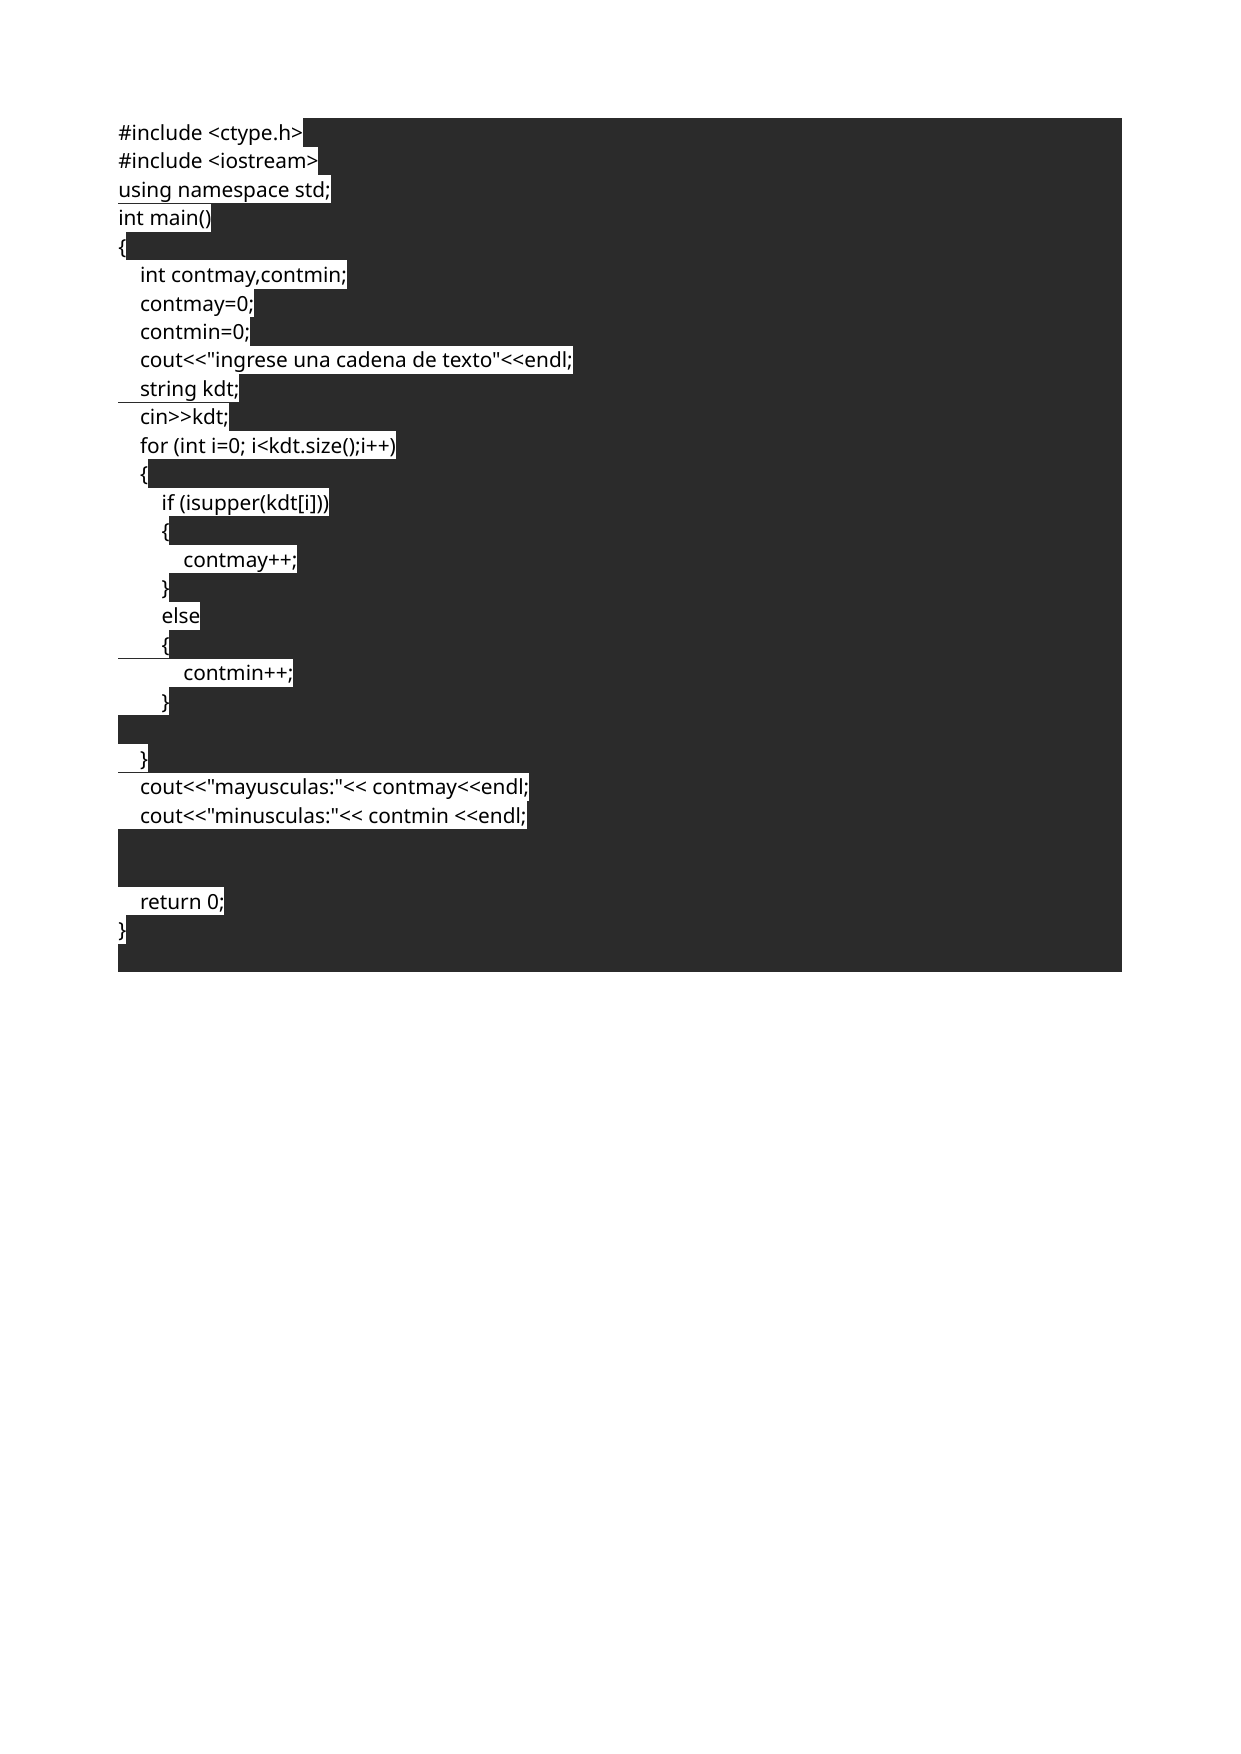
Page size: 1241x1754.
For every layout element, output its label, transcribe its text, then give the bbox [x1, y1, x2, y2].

text #include <ctype.h> #include <iostream> using namespace std; int main() { int contmay,contmin; contmay=0; contmin=0; cout<<"ingrese una cadena de texto"<<endl; string kdt; cin>>kdt; for (int i=0; i<kdt.size();i++) { if (isupper(kdt[i])) { contmay++; } else { contmin++; } } cout<<"mayusculas:"<< contmay<<endl; cout<<"minusculas:"<< contmin <<endl; return 0; } [118, 118, 1122, 972]
